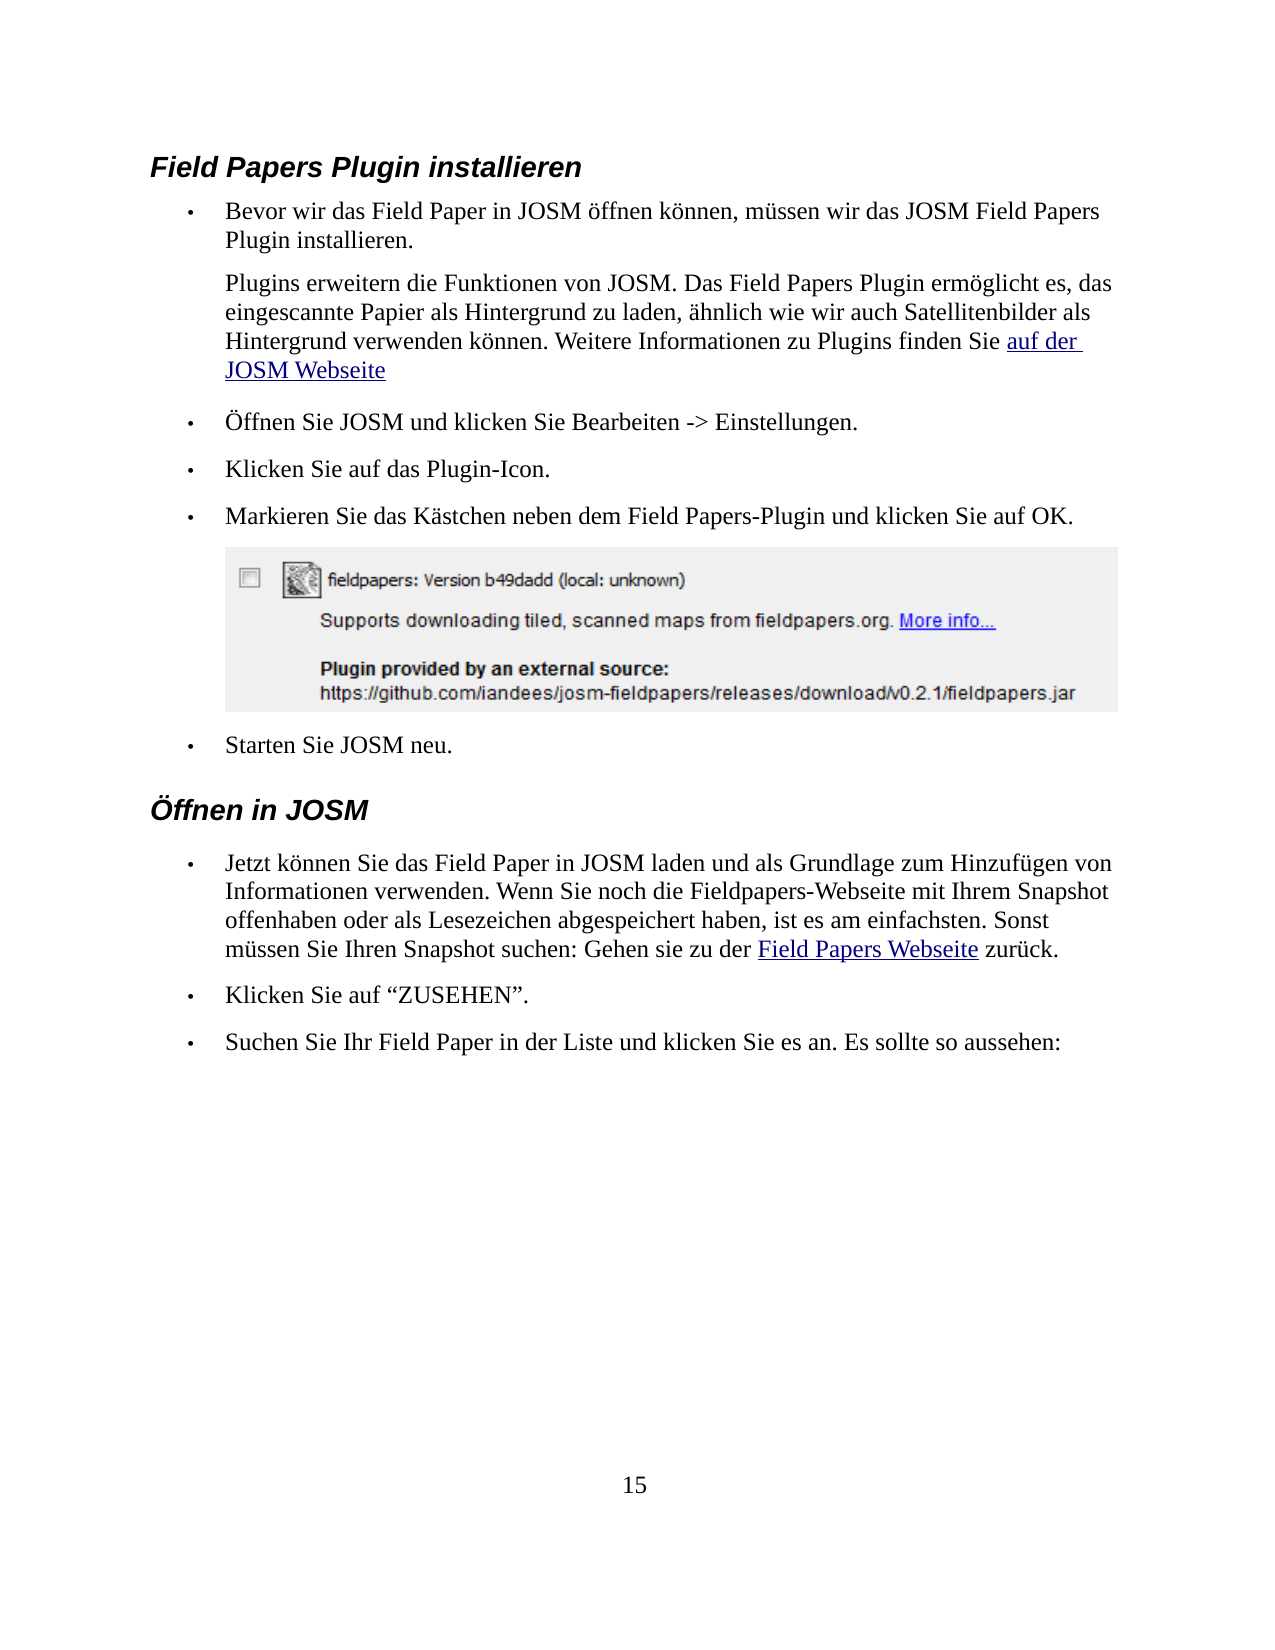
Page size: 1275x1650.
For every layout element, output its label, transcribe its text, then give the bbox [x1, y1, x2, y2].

text Plugins erweitern die Funktionen von JOSM. Das Field Papers Plugin ermöglicht es, das eingescannte Papier als Hintergrund zu laden, ähnlich wie wir auch Satellitenbilder als Hintergrund verwenden können. Weitere Informationen zu Plugins finden Sie auf der JOSM Webseite [225, 268, 1125, 383]
list Klicken Sie auf “ZUSEHEN”. [187, 981, 1125, 1009]
subtitle Field Papers Plugin installieren [150, 150, 1125, 183]
list Öffnen Sie JOSM und klicken Sie Bearbeiten -> Einstellungen. [187, 407, 1125, 436]
list Starten Sie JOSM neu. [187, 730, 1125, 759]
picture [225, 547, 1118, 712]
list Markieren Sie das Kästchen neben dem Field Papers-Plugin und klicken Sie auf OK. [187, 501, 1125, 529]
list Bevor wir das Field Paper in JOSM öffnen können, müssen wir das JOSM Field Papers Plugin installieren. [187, 196, 1125, 253]
list Klicken Sie auf das Plugin-Icon. [187, 454, 1125, 483]
list Suchen Sie Ihr Field Paper in der Liste und klicken Sie es an. Es sollte so aussehen: [187, 1027, 1125, 1056]
list Jetzt können Sie das Field Paper in JOSM laden und als Grundlage zum Hinzufügen von Informationen verwenden. Wenn Sie noch die Fieldpapers-Webseite mit Ihrem Snapshot offenhaben oder als Lesezeichen abgespeichert haben, ist es am einfachsten. Sonst müssen Sie Ihren Snapshot suchen: Gehen sie zu der Field Papers Webseite zurück. [187, 848, 1125, 963]
subtitle Öffnen in JOSM [150, 793, 1125, 826]
